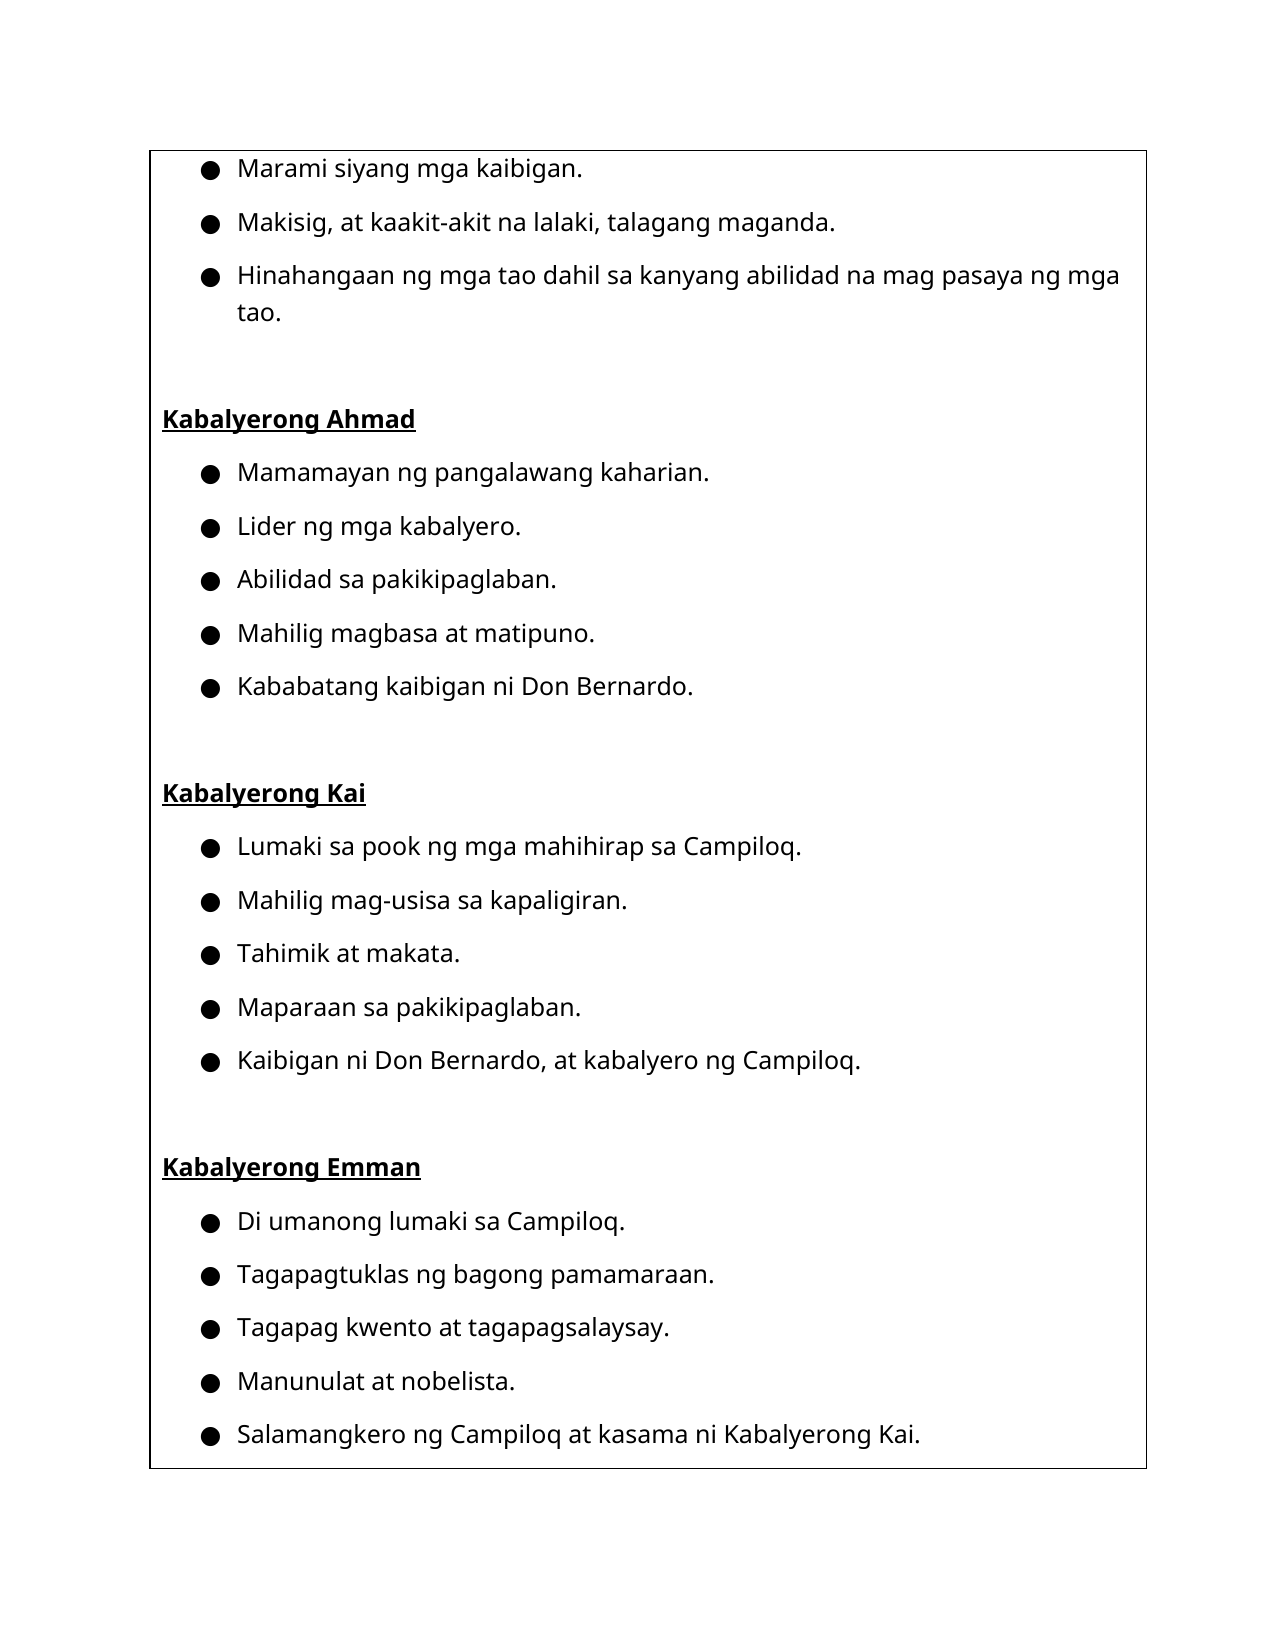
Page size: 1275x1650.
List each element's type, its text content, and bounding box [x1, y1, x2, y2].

table_header IMPORMATIBO/DESKRIPTIBO: Sa pamamagitan ng pagsulat ng talata ay ilahad ang maaaring maging impormasyon o paglalarawan ng lugar, tauhan sa iyong kwento. (10 puntos ) Bullet form. Mga Tauhan Don Bernado Lumaki sa lungsod labas ng pangatlong kaharian. May tinatagong madilim na nakaraan. Adventurer na matulungin. Nakatira siya sa isang lumang palasyo, sa siyudad ng Al-Khobar. Marami siyang mga kaibigan. Makisig, at kaakit-akit na lalaki, talagang maganda. Hinahangaan ng mga tao dahil sa kanyang abilidad na mag pasaya ng mga tao. Kabalyerong Ahmad Mamamayan ng pangalawang kaharian. Lider ng mga kabalyero. Abilidad sa pakikipaglaban. Mahilig magbasa at matipuno. Kababatang kaibigan ni Don Bernardo. Kabalyerong Kai Lumaki sa pook ng mga mahihirap sa Campiloq. Mahilig mag-usisa sa kapaligiran. Tahimik at makata. Maparaan sa pakikipaglaban. Kaibigan ni Don Bernardo, at kabalyero ng Campiloq. Kabalyerong Emman Di umanong lumaki sa Campiloq. Tagapagtuklas ng bagong pamamaraan. Tagapag kwento at tagapagsalaysay. Manunulat at nobelista. Salamangkero ng Campiloq at kasama ni Kabalyerong Kai. Princessa Kathryn Prinsesa ng unang kaharian ng Arabius ng Campiloq. Ang iniibig ni Don Bernardo. Mala-dyosa ang kagandahan, maputi, at may magandang. pangangatawan. Matalino, ma-abilidad at mahusay sa pakikipaglaban. Tagpuan: Kaharian ng Campiloq Kaharian na sinakop ng kampon ng kadiliman. Nababalot ng kalungkutan at depresyon ang kahariang ito nang dumating ang kampon ng kadiliman. Ang unang kaharian ng lupain ng Arabius. Panahon ng: Medieval Lugar: Khobar Arabia [151, 151, 1146, 1468]
